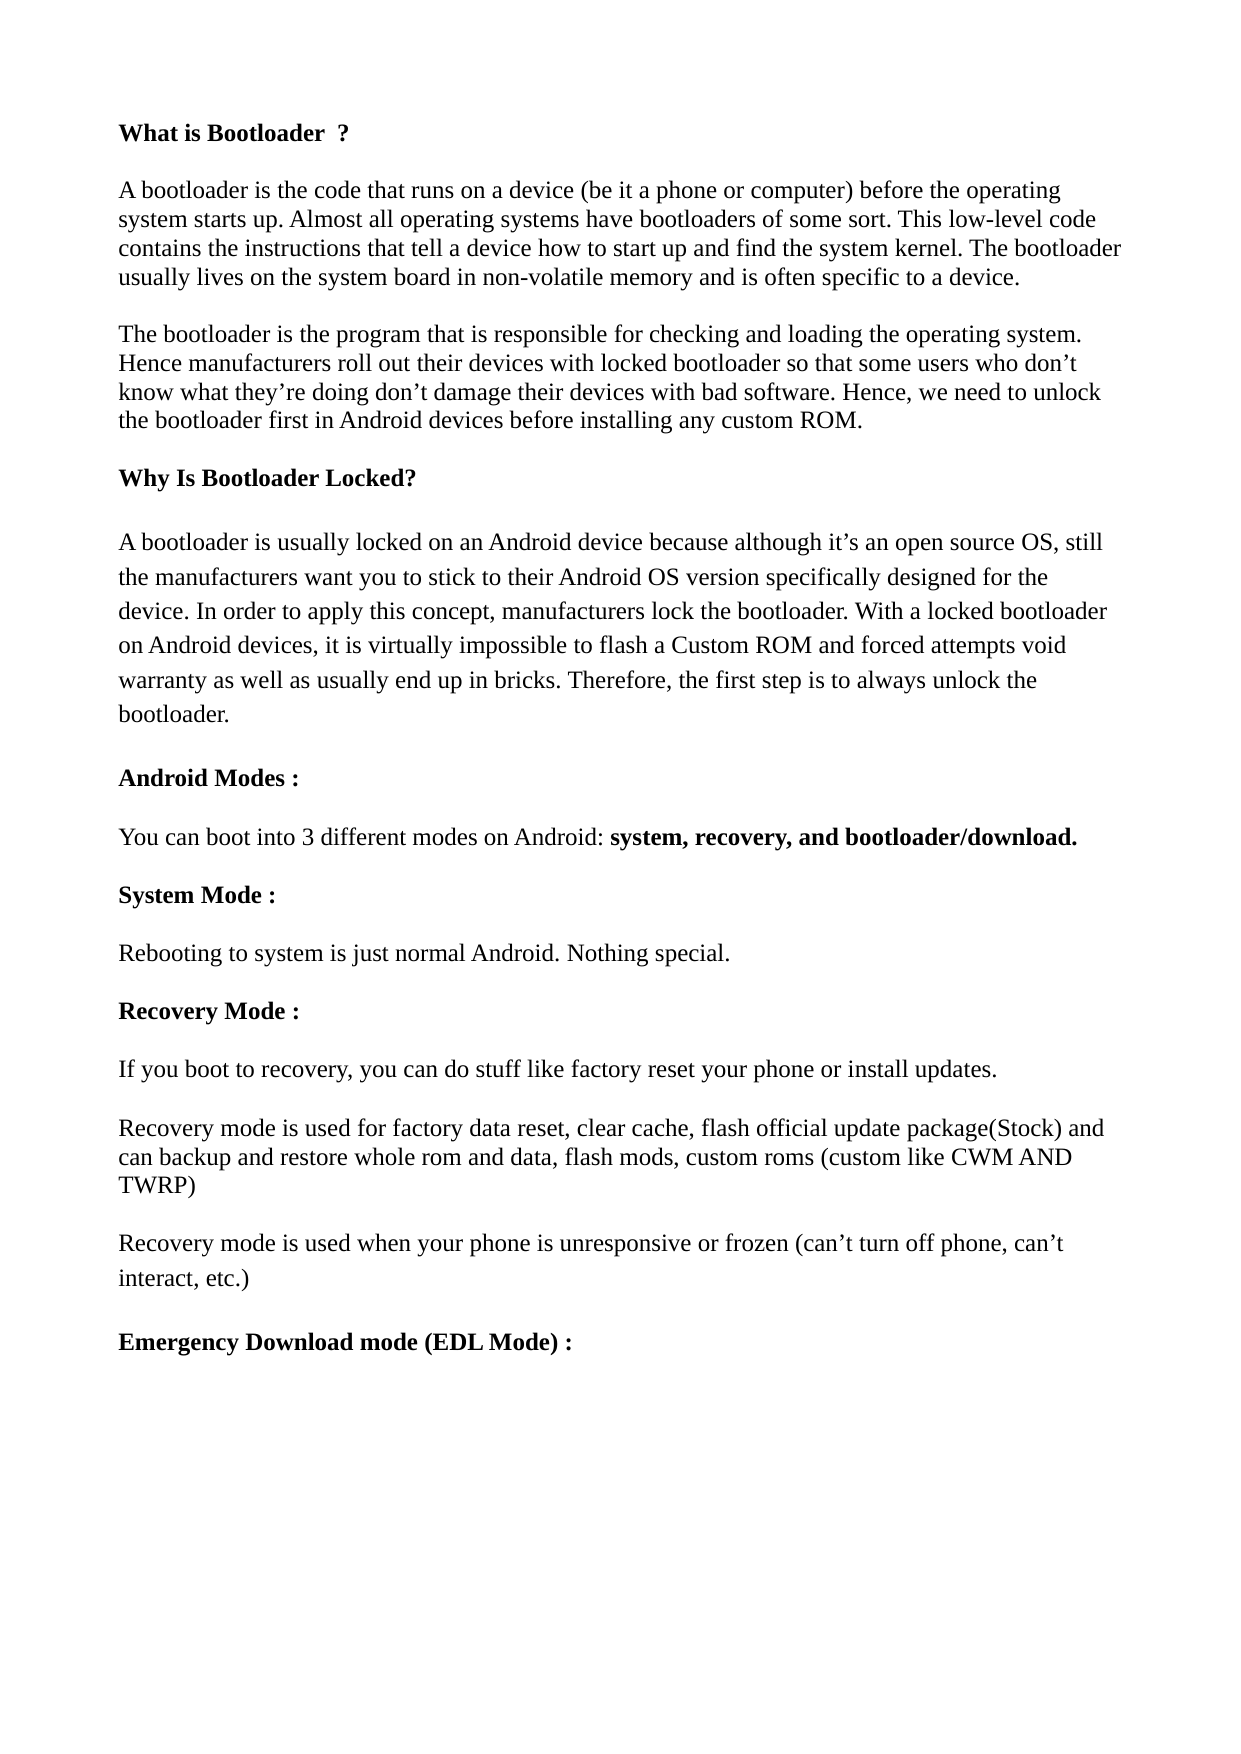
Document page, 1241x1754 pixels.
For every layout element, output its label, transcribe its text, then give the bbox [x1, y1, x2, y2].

text You can boot into 3 different modes on Android: system, recovery, and bootloader/download. [118, 822, 1122, 850]
text Why Is Bootloader Locked? [118, 463, 1122, 492]
text If you boot to recovery, you can do stuff like factory reset your phone or install updates. [118, 1054, 1122, 1083]
text Rebooting to system is just normal Android. Nothing special. [118, 938, 1122, 967]
text What is Bootloader ? [118, 118, 1122, 147]
text The bootloader is the program that is responsible for checking and loading the operating system. Hence manufacturers roll out their devices with locked bootloader so that some users who don’t know what they’re doing don’t damage their devices with bad software. Hence, we need to unlock the bootloader first in Android devices before installing any custom ROM. [118, 319, 1122, 434]
text Recovery mode is used when your phone is unresponsive or frozen (can’t turn off phone, can’t interact, etc.) [118, 1228, 1122, 1292]
text Recovery mode is used for factory data reset, clear cache, flash official update package(Stock) and can backup and restore whole rom and data, flash mods, custom roms (custom like CWM AND TWRP) [118, 1113, 1122, 1199]
text Emergency Download mode (EDL Mode) : [118, 1327, 1122, 1356]
text Recovery Mode : [118, 996, 1122, 1025]
text System Mode : [118, 880, 1122, 909]
text Android Modes : [118, 763, 1122, 792]
text A bootloader is usually locked on an Android device because although it’s an open source OS, still the manufacturers want you to stick to their Android OS version specifically designed for the device. In order to apply this concept, manufacturers lock the bootloader. With a locked bootloader on Android devices, it is virtually impossible to flash a Custom ROM and forced attempts void warranty as well as usually end up in bricks. Therefore, the first step is to always unlock the bootloader. [118, 527, 1122, 728]
text A bootloader is the code that runs on a device (be it a phone or computer) before the operating system starts up. Almost all operating systems have bootloaders of some sort. This low-level code contains the instructions that tell a device how to start up and find the system kernel. The bootloader usually lives on the system board in non-volatile memory and is often specific to a device. [118, 176, 1122, 291]
